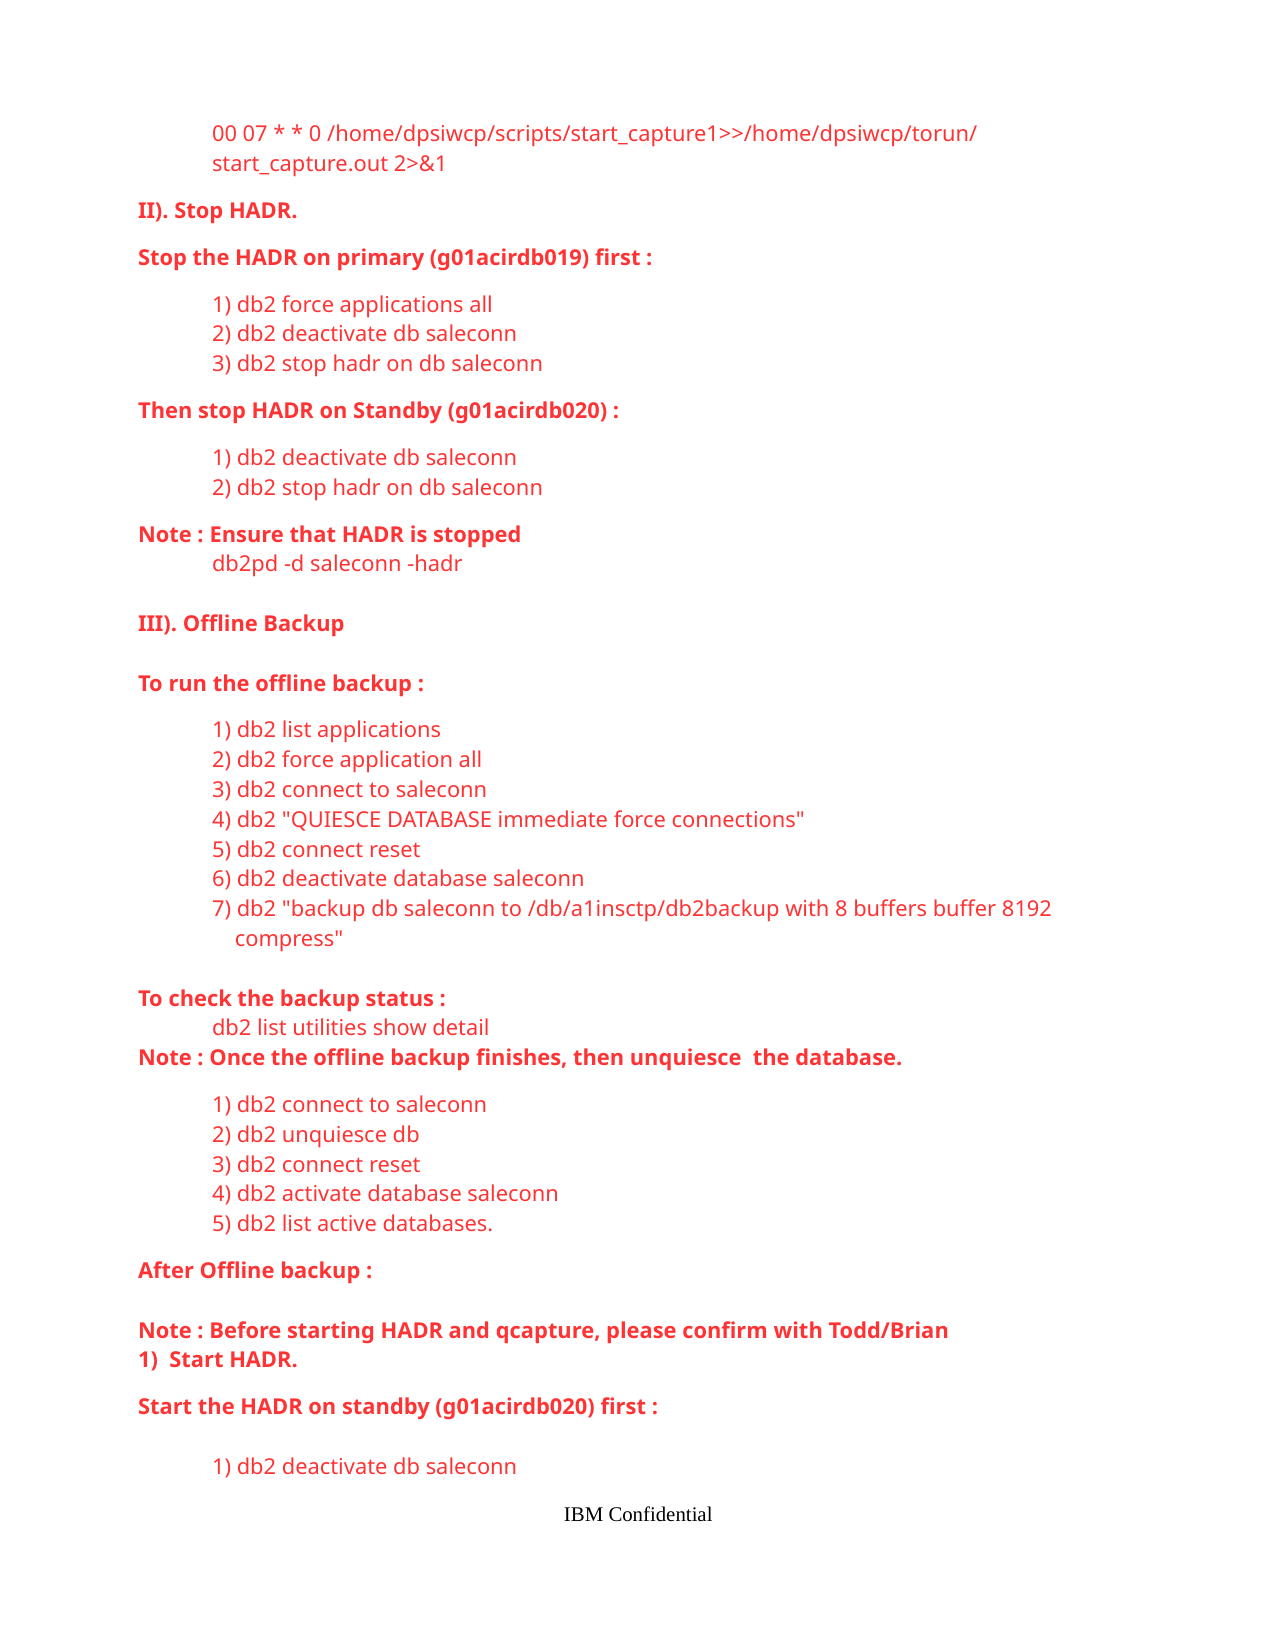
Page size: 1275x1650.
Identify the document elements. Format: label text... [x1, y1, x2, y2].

text 1) db2 deactivate db saleconn [64, 442, 1212, 472]
text After Offline backup : [64, 1255, 1212, 1285]
text Note : Once the offline backup finishes, then unquiesce the database. [64, 1042, 1212, 1072]
text 4) db2 "QUIESCE DATABASE immediate force connections" [64, 804, 1212, 833]
text 1) db2 connect to saleconn [64, 1089, 1212, 1119]
text 4) db2 activate database saleconn [64, 1178, 1212, 1208]
text db2pd -d saleconn -hadr [64, 548, 1212, 578]
text To run the offline backup : [64, 667, 1212, 697]
text 6) db2 deactivate database saleconn [64, 863, 1212, 893]
text 5) db2 list active databases. [64, 1208, 1212, 1238]
text 7) db2 "backup db saleconn to /db/a1insctp/db2backup with 8 buffers buffer 8192 [64, 893, 1212, 923]
text Stop the HADR on primary (g01acirdb019) first : [64, 242, 1212, 271]
text start_capture.out 2>&1 [64, 148, 1212, 178]
text 2) db2 unquiesce db [64, 1119, 1212, 1148]
text 3) db2 connect to saleconn [64, 774, 1212, 804]
text 2) db2 force application all [64, 744, 1212, 774]
text 3) db2 connect reset [64, 1148, 1212, 1178]
text III). Offline Backup [64, 608, 1212, 638]
text Then stop HADR on Standby (g01acirdb020) : [64, 395, 1212, 425]
text 2) db2 deactivate db saleconn [64, 318, 1212, 348]
text db2 list utilities show detail [64, 1012, 1212, 1042]
text Note : Before starting HADR and qcapture, please confirm with Todd/Brian [64, 1314, 1212, 1344]
text 00 07 * * 0 /home/dpsiwcp/scripts/start_capture1>>/home/dpsiwcp/torun/ [64, 118, 1212, 148]
text 1) db2 force applications all [64, 288, 1212, 318]
text 1) db2 list applications [64, 714, 1212, 744]
text compress" [64, 923, 1212, 953]
text Start the HADR on standby (g01acirdb020) first : [64, 1391, 1212, 1421]
text 2) db2 stop hadr on db saleconn [64, 472, 1212, 501]
text Note : Ensure that HADR is stopped [64, 518, 1212, 548]
text 5) db2 connect reset [64, 833, 1212, 863]
text 1) db2 deactivate db saleconn [64, 1451, 1212, 1481]
text II). Stop HADR. [64, 195, 1212, 224]
text 1) Start HADR. [64, 1344, 1212, 1374]
text To check the backup status : [64, 982, 1212, 1012]
text 3) db2 stop hadr on db saleconn [64, 348, 1212, 378]
